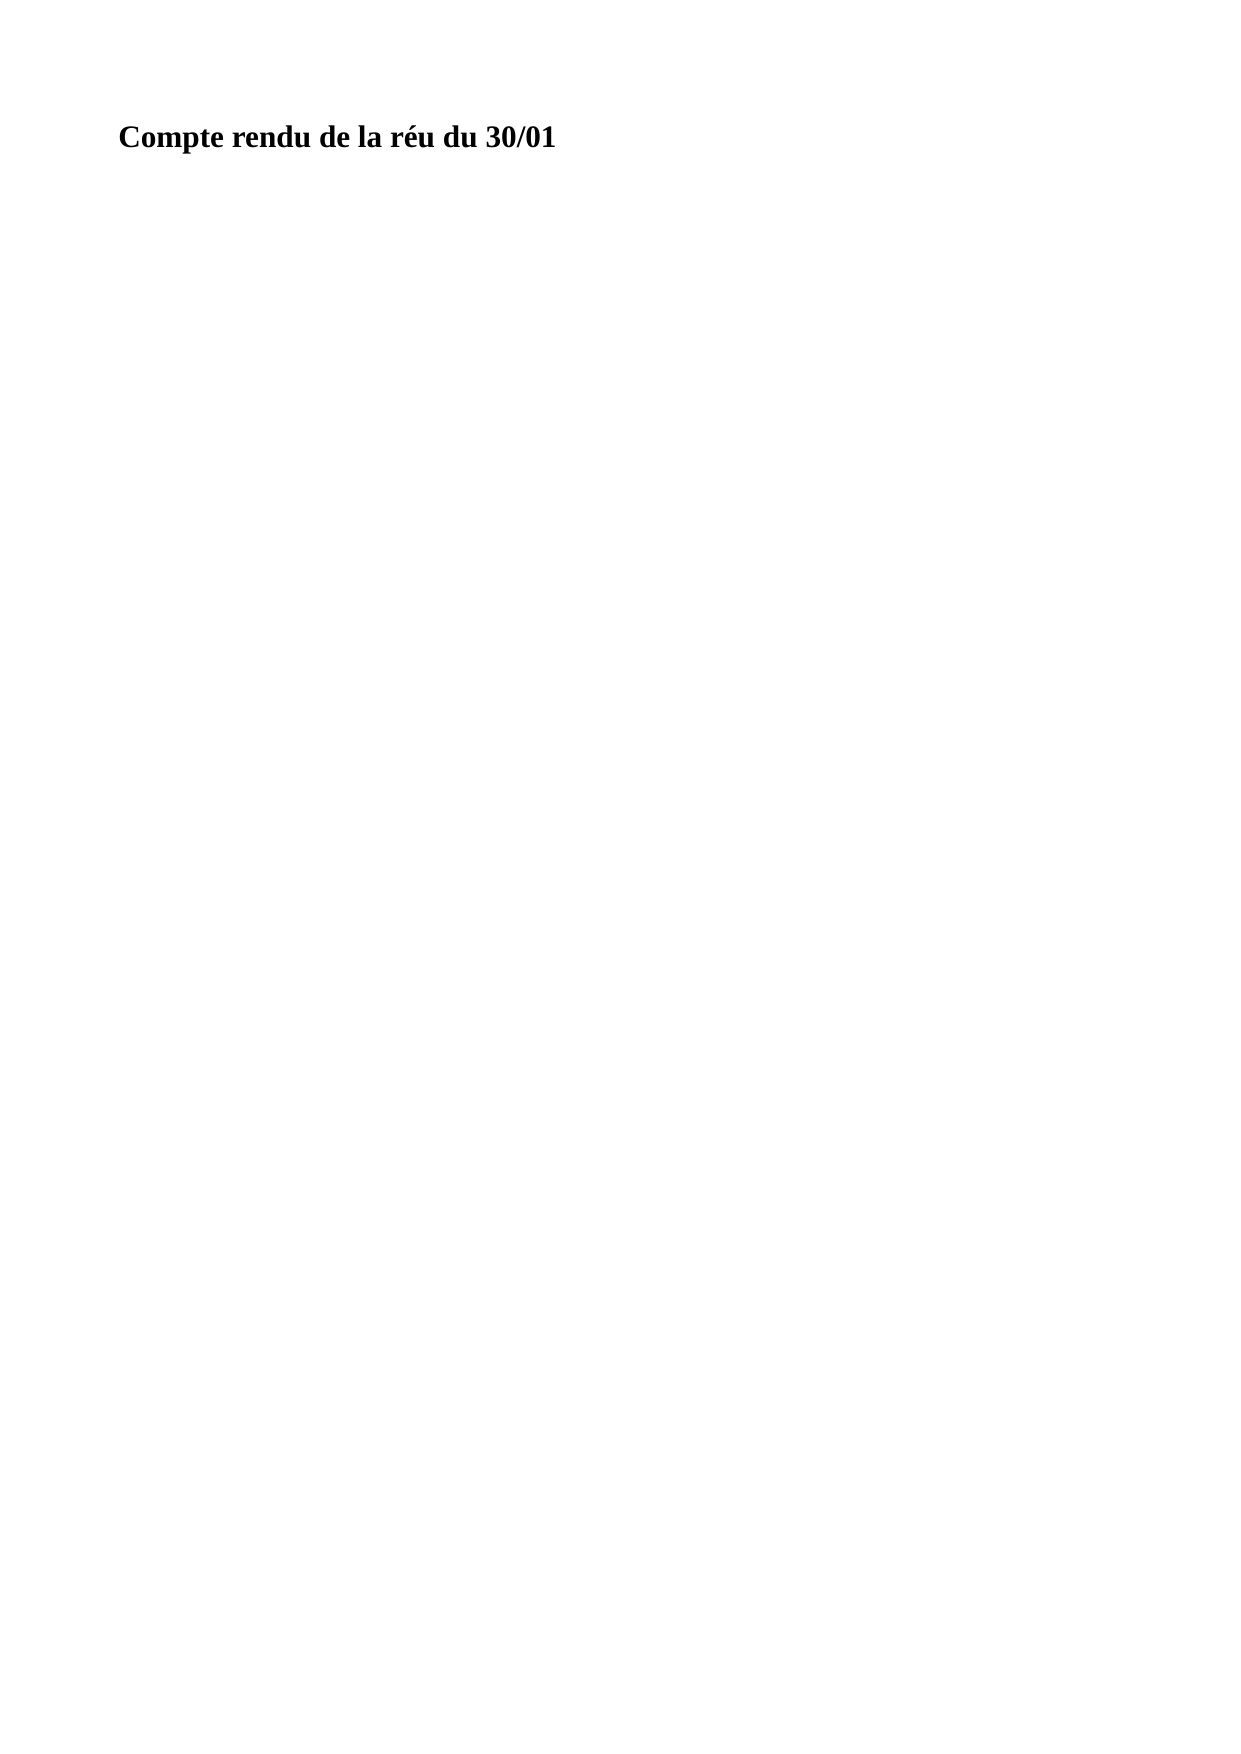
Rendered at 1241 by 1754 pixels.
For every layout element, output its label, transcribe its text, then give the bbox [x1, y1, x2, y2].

text Compte rendu de la réu du 30/01 [118, 118, 1122, 154]
